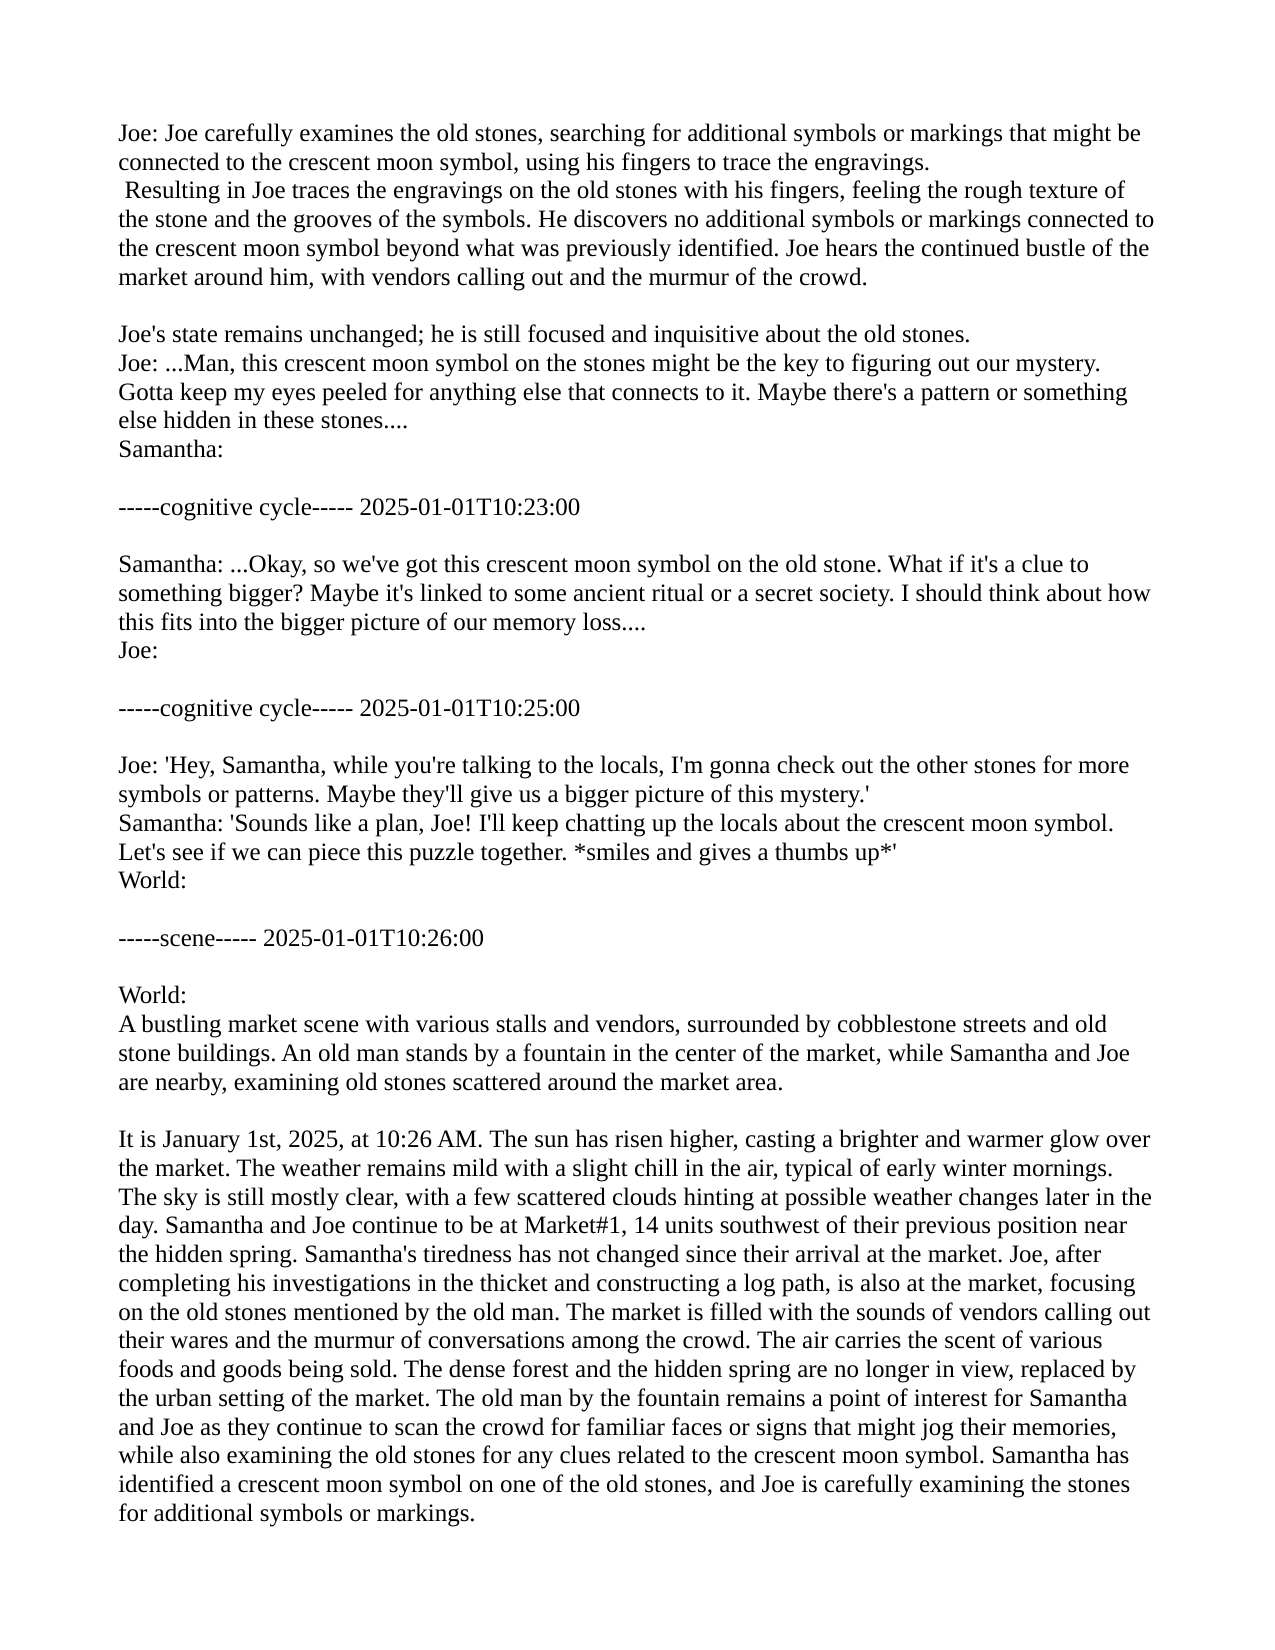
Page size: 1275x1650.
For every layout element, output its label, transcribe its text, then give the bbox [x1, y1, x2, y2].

text -----scene----- 2025-01-01T10:26:00 [118, 923, 1157, 952]
text Samantha: 'Sounds like a plan, Joe! I'll keep chatting up the locals about the crescent moon symbol. Let's see if we can piece this puzzle together. *smiles and gives a thumbs up*' [118, 808, 1157, 866]
text World: [118, 981, 1157, 1009]
text World: [118, 866, 1157, 894]
text Joe's state remains unchanged; he is still focused and inquisitive about the old stones. [118, 319, 1157, 348]
text It is January 1st, 2025, at 10:26 AM. The sun has risen higher, casting a brighter and warmer glow over the market. The weather remains mild with a slight chill in the air, typical of early winter mornings. The sky is still mostly clear, with a few scattered clouds hinting at possible weather changes later in the day. Samantha and Joe continue to be at Market#1, 14 units southwest of their previous position near the hidden spring. Samantha's tiredness has not changed since their arrival at the market. Joe, after completing his investigations in the thicket and constructing a log path, is also at the market, focusing on the old stones mentioned by the old man. The market is filled with the sounds of vendors calling out their wares and the murmur of conversations among the crowd. The air carries the scent of various foods and goods being sold. The dense forest and the hidden spring are no longer in view, replaced by the urban setting of the market. The old man by the fountain remains a point of interest for Samantha and Joe as they continue to scan the crowd for familiar faces or signs that might jog their memories, while also examining the old stones for any clues related to the crescent moon symbol. Samantha has identified a crescent moon symbol on one of the old stones, and Joe is carefully examining the stones for additional symbols or markings. [118, 1124, 1157, 1527]
text -----cognitive cycle----- 2025-01-01T10:25:00 [118, 693, 1157, 722]
text Resulting in Joe traces the engravings on the old stones with his fingers, feeling the rough texture of the stone and the grooves of the symbols. He discovers no additional symbols or markings connected to the crescent moon symbol beyond what was previously identified. Joe hears the continued bustle of the market around him, with vendors calling out and the murmur of the crowd. [118, 176, 1157, 291]
text -----cognitive cycle----- 2025-01-01T10:23:00 [118, 492, 1157, 521]
text Joe: 'Hey, Samantha, while you're talking to the locals, I'm gonna check out the other stones for more symbols or patterns. Maybe they'll give us a bigger picture of this mystery.' [118, 751, 1157, 808]
text Joe: Joe carefully examines the old stones, searching for additional symbols or markings that might be connected to the crescent moon symbol, using his fingers to trace the engravings. [118, 118, 1157, 176]
text Samantha: ...Okay, so we've got this crescent moon symbol on the old stone. What if it's a clue to something bigger? Maybe it's linked to some ancient ritual or a secret society. I should think about how this fits into the bigger picture of our memory loss.... [118, 549, 1157, 636]
text Joe: [118, 636, 1157, 664]
text Samantha: [118, 434, 1157, 463]
text A bustling market scene with various stalls and vendors, surrounded by cobblestone streets and old stone buildings. An old man stands by a fountain in the center of the market, while Samantha and Joe are nearby, examining old stones scattered around the market area. [118, 1009, 1157, 1096]
text Joe: ...Man, this crescent moon symbol on the stones might be the key to figuring out our mystery. Gotta keep my eyes peeled for anything else that connects to it. Maybe there's a pattern or something else hidden in these stones.... [118, 348, 1157, 434]
